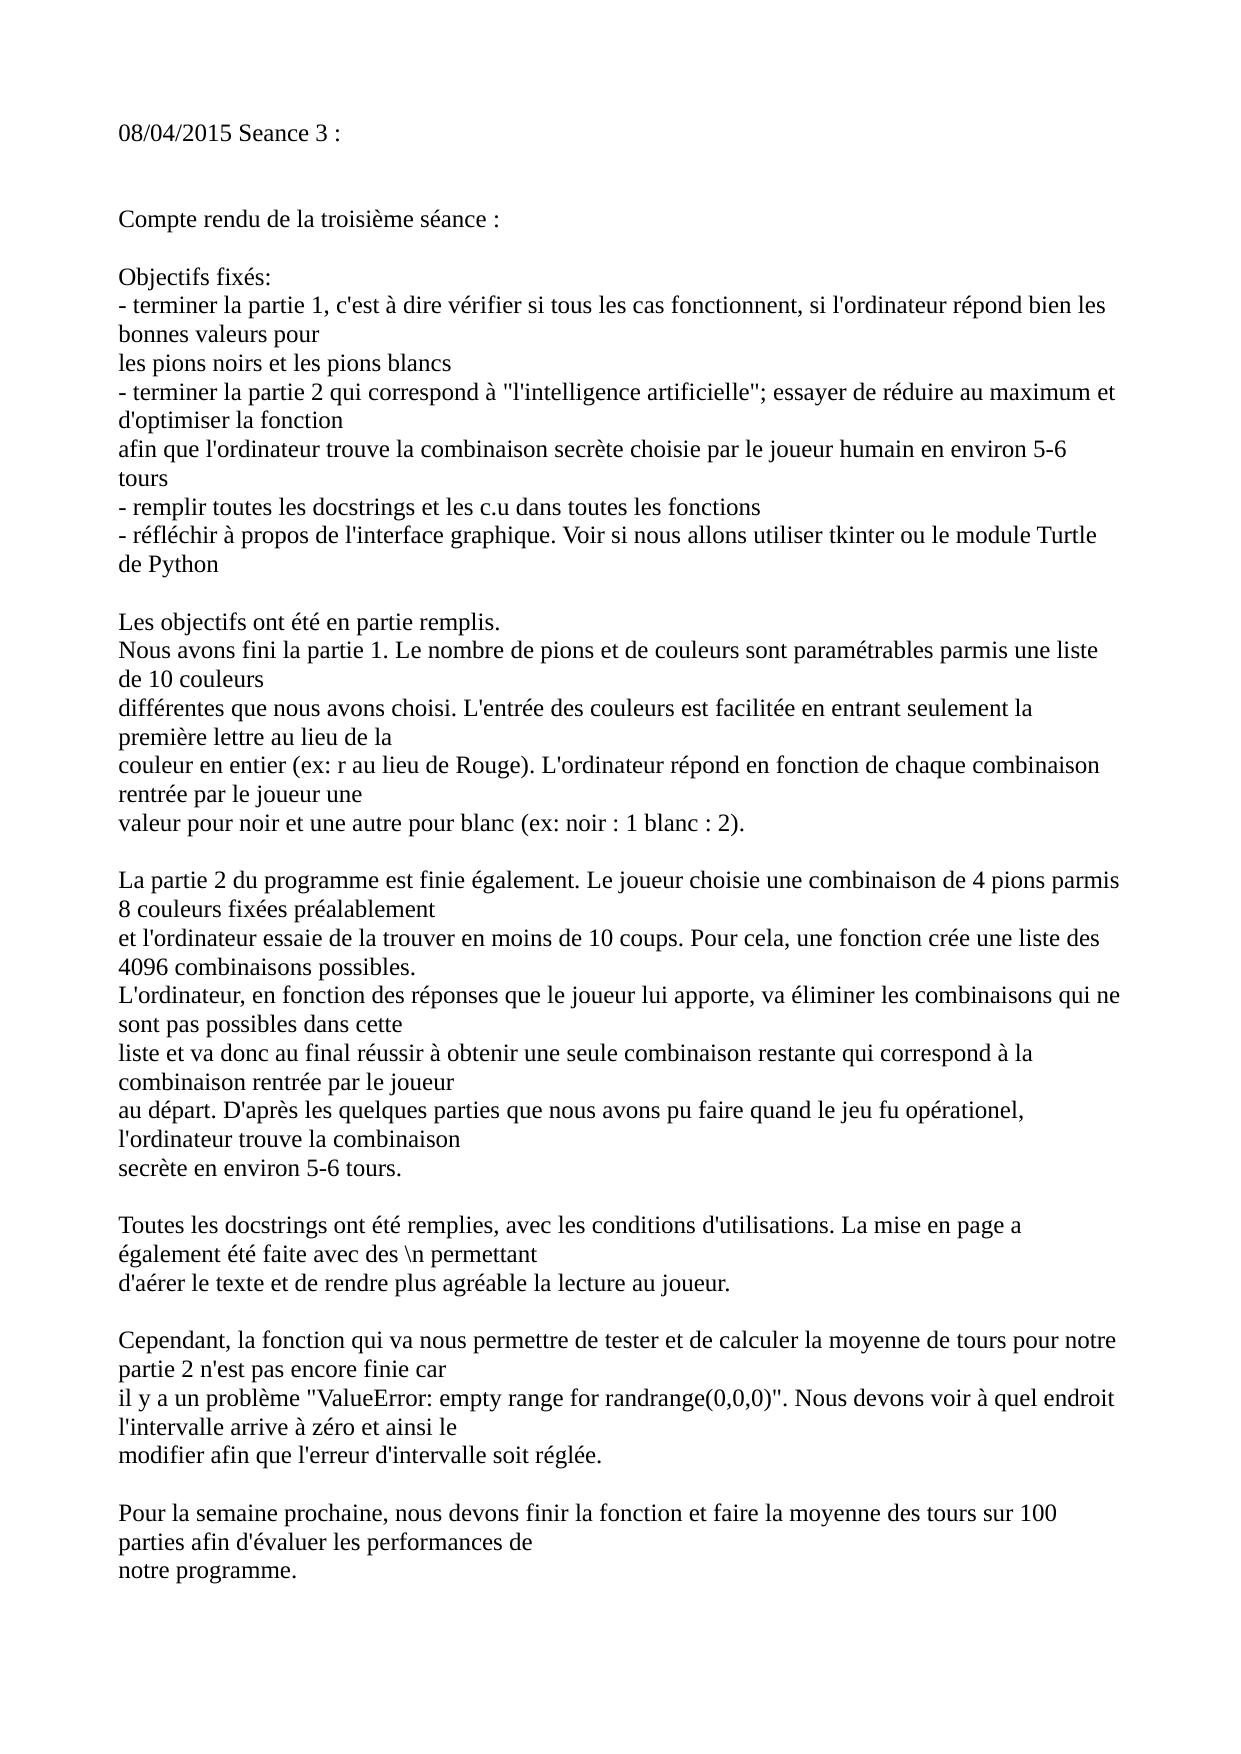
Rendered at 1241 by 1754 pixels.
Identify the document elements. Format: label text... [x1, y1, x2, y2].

text 08/04/2015 Seance 3 : Compte rendu de la troisième séance : Objectifs fixés: - terminer la partie 1, c'est à dire vérifier si tous les cas fonctionnent, si l'ordinateur répond bien les bonnes valeurs pour les pions noirs et les pions blancs - terminer la partie 2 qui correspond à "l'intelligence artificielle"; essayer de réduire au maximum et d'optimiser la fonction afin que l'ordinateur trouve la combinaison secrète choisie par le joueur humain en environ 5-6 tours - remplir toutes les docstrings et les c.u dans toutes les fonctions - réfléchir à propos de l'interface graphique. Voir si nous allons utiliser tkinter ou le module Turtle de Python Les objectifs ont été en partie remplis. Nous avons fini la partie 1. Le nombre de pions et de couleurs sont paramétrables parmis une liste de 10 couleurs différentes que nous avons choisi. L'entrée des couleurs est facilitée en entrant seulement la première lettre au lieu de la couleur en entier (ex: r au lieu de Rouge). L'ordinateur répond en fonction de chaque combinaison rentrée par le joueur une valeur pour noir et une autre pour blanc (ex: noir : 1 blanc : 2). La partie 2 du programme est finie également. Le joueur choisie une combinaison de 4 pions parmis 8 couleurs fixées préalablement et l'ordinateur essaie de la trouver en moins de 10 coups. Pour cela, une fonction crée une liste des 4096 combinaisons possibles. L'ordinateur, en fonction des réponses que le joueur lui apporte, va éliminer les combinaisons qui ne sont pas possibles dans cette liste et va donc au final réussir à obtenir une seule combinaison restante qui correspond à la combinaison rentrée par le joueur au départ. D'après les quelques parties que nous avons pu faire quand le jeu fu opérationel, l'ordinateur trouve la combinaison secrète en environ 5-6 tours. Toutes les docstrings ont été remplies, avec les conditions d'utilisations. La mise en page a également été faite avec des \n permettant d'aérer le texte et de rendre plus agréable la lecture au joueur. Cependant, la fonction qui va nous permettre de tester et de calculer la moyenne de tours pour notre partie 2 n'est pas encore finie car il y a un problème "ValueError: empty range for randrange(0,0,0)". Nous devons voir à quel endroit l'intervalle arrive à zéro et ainsi le modifier afin que l'erreur d'intervalle soit réglée. Pour la semaine prochaine, nous devons finir la fonction et faire la moyenne des tours sur 100 parties afin d'évaluer les performances de notre programme. [118, 118, 1122, 1613]
